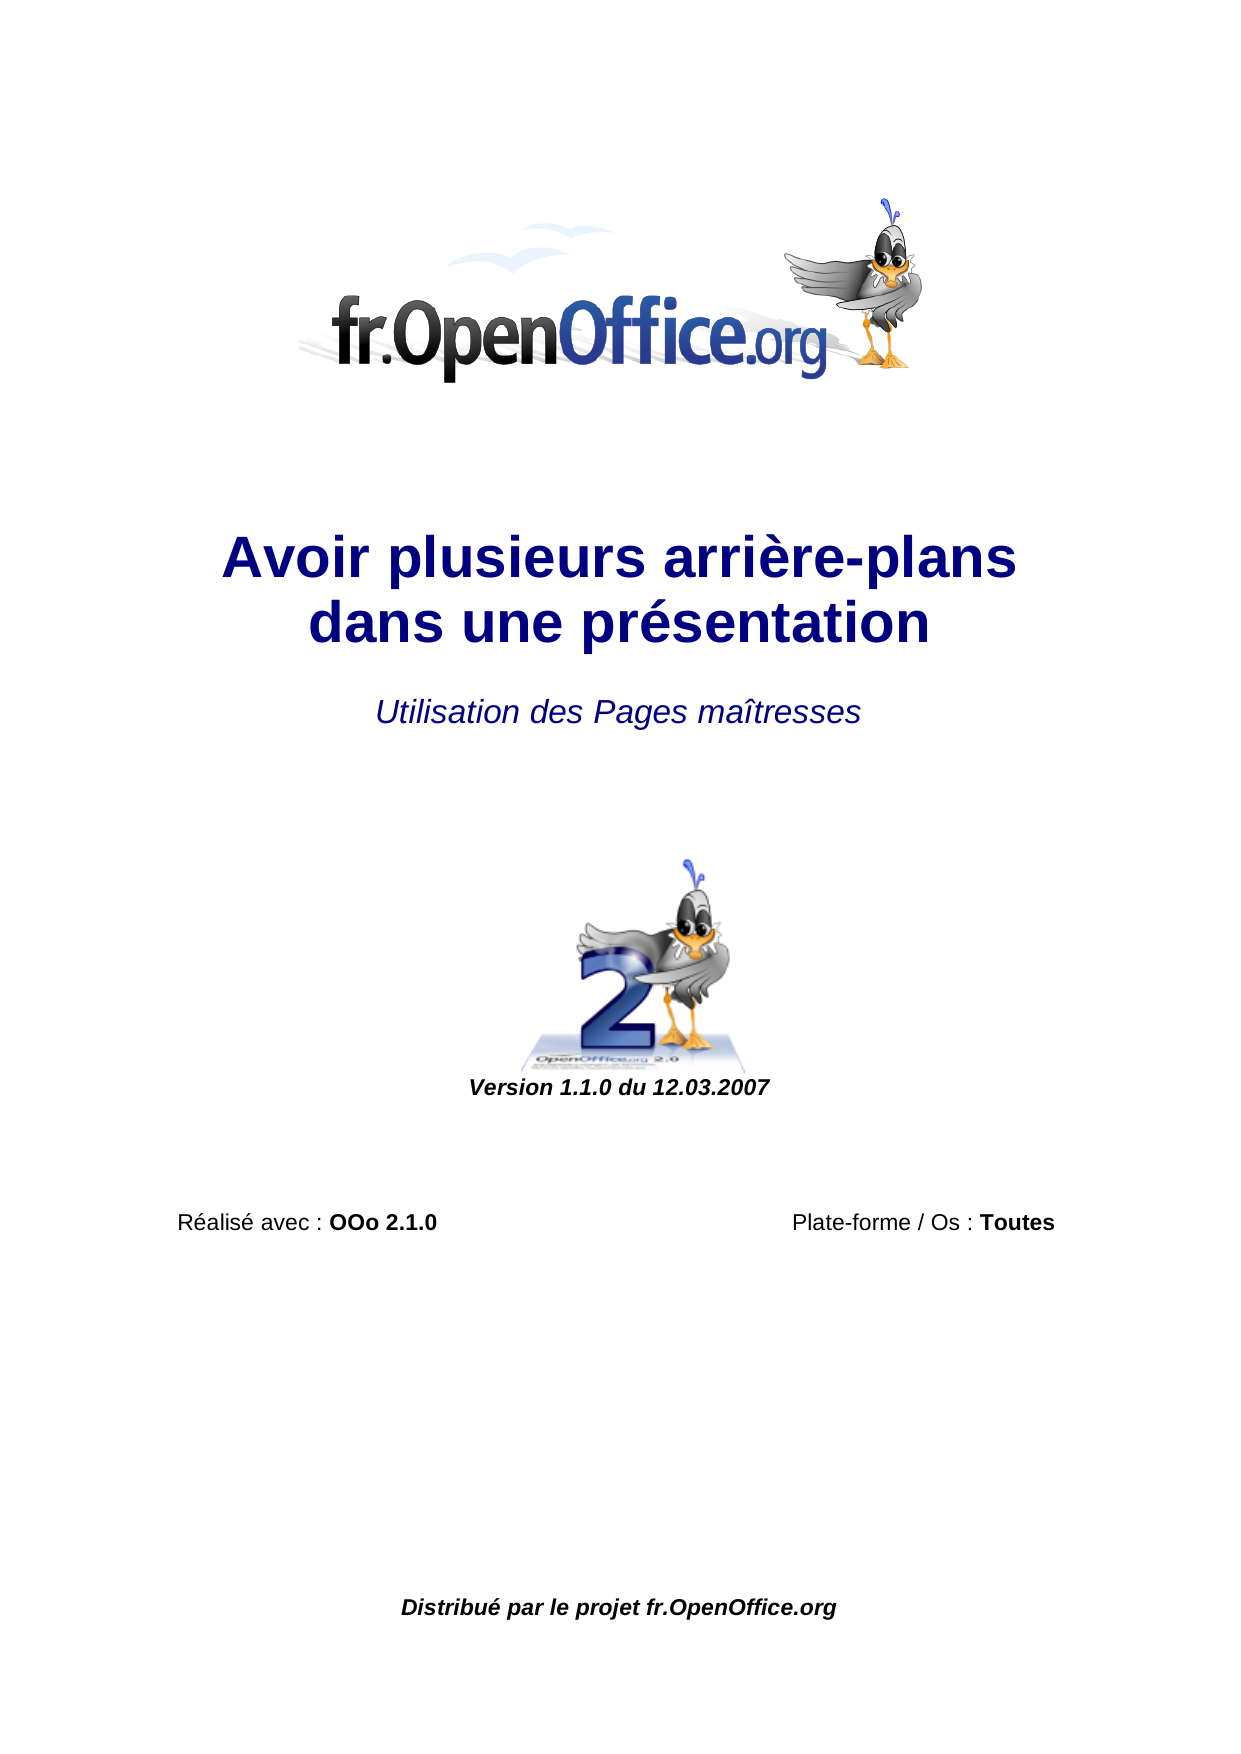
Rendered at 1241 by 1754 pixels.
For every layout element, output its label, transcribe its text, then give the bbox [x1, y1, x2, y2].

title Avoir plusieurs arrière-plans dans une présentation [118, 524, 1122, 655]
subtitle Distribué par le projet fr.OpenOffice.org [118, 1594, 1122, 1620]
text Réalisé avec : OOo 2.1.0 Plate-forme / Os : Toutes [177, 1209, 1063, 1236]
subtitle Version 1.1.0 du 12.03.2007 [369, 1075, 871, 1101]
subtitle Utilisation des Pages maîtresses [118, 693, 1122, 730]
picture [521, 849, 745, 1073]
picture [298, 188, 942, 403]
